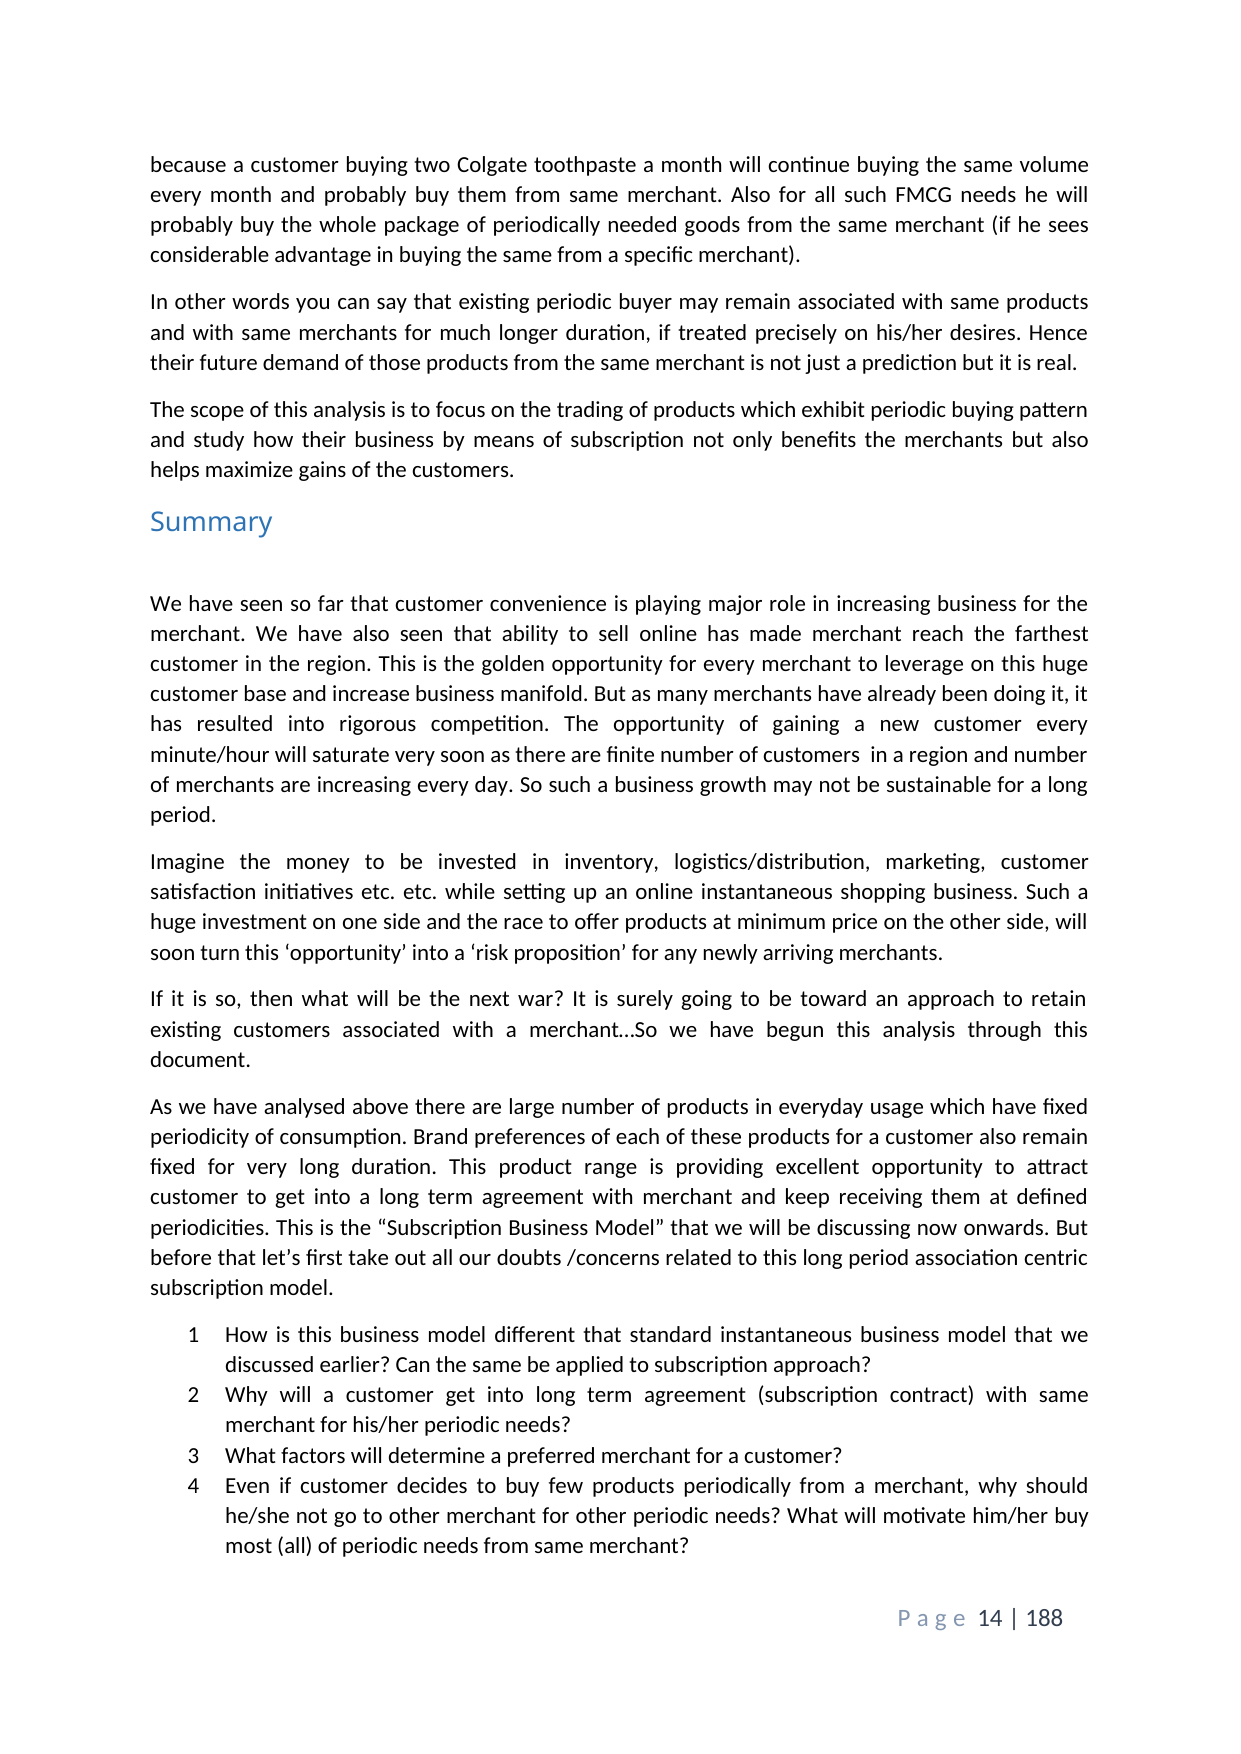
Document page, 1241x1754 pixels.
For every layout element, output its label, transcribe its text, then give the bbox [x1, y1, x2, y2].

text If it is so, then what will be the next war? It is surely going to be toward an approach to retain existing customers associated with a merchant…So we have begun this analysis through this document. [150, 984, 1090, 1073]
list What factors will determine a preferred merchant for a customer? [187, 1441, 1090, 1469]
list How is this business model different that standard instantaneous business model that we discussed earlier? Can the same be applied to subscription approach? [187, 1320, 1090, 1378]
subtitle Summary [150, 502, 1090, 539]
text In other words you can say that existing periodic buyer may remain associated with same products and with same merchants for much longer duration, if treated precisely on his/her desires. Hence their future demand of those products from the same merchant is not just a prediction but it is real. [150, 287, 1090, 376]
list Even if customer decides to buy few products periodically from a merchant, why should he/she not go to other merchant for other periodic needs? What will motivate him/her buy most (all) of periodic needs from same merchant? [187, 1471, 1090, 1559]
text As we have analysed above there are large number of products in everyday usage which have fixed periodicity of consumption. Brand preferences of each of these products for a customer also remain fixed for very long duration. This product range is providing excellent opportunity to attract customer to get into a long term agreement with merchant and keep receiving them at defined periodicities. This is the “Subscription Business Model” that we will be discussing now onwards. But before that let’s first take out all our doubts /concerns related to this long period association centric subscription model. [150, 1092, 1090, 1301]
list Why will a customer get into long term agreement (subscription contract) with same merchant for his/her periodic needs? [187, 1380, 1090, 1439]
text The scope of this analysis is to focus on the trading of products which exhibit periodic buying pattern and study how their business by means of subscription not only benefits the merchants but also helps maximize gains of the customers. [150, 395, 1090, 483]
text Imagine the money to be invested in inventory, logistics/distribution, marketing, customer satisfaction initiatives etc. etc. while setting up an online instantaneous shopping business. Such a huge investment on one side and the race to offer products at minimum price on the other side, will soon turn this ‘opportunity’ into a ‘risk proposition’ for any newly arriving merchants. [150, 847, 1090, 966]
text because a customer buying two Colgate toothpaste a month will continue buying the same volume every month and probably buy them from same merchant. Also for all such FMCG needs he will probably buy the whole package of periodically needed goods from the same merchant (if he sees considerable advantage in buying the same from a specific merchant). [150, 150, 1090, 269]
text We have seen so far that customer convenience is playing major role in increasing business for the merchant. We have also seen that ability to sell online has made merchant reach the farthest customer in the region. This is the golden opportunity for every merchant to leverage on this huge customer base and increase business manifold. But as many merchants have already been doing it, it has resulted into rigorous competition. The opportunity of gaining a new customer every minute/hour will saturate very soon as there are finite number of customers in a region and number of merchants are increasing every day. So such a business growth may not be sustainable for a long period. [150, 589, 1090, 828]
